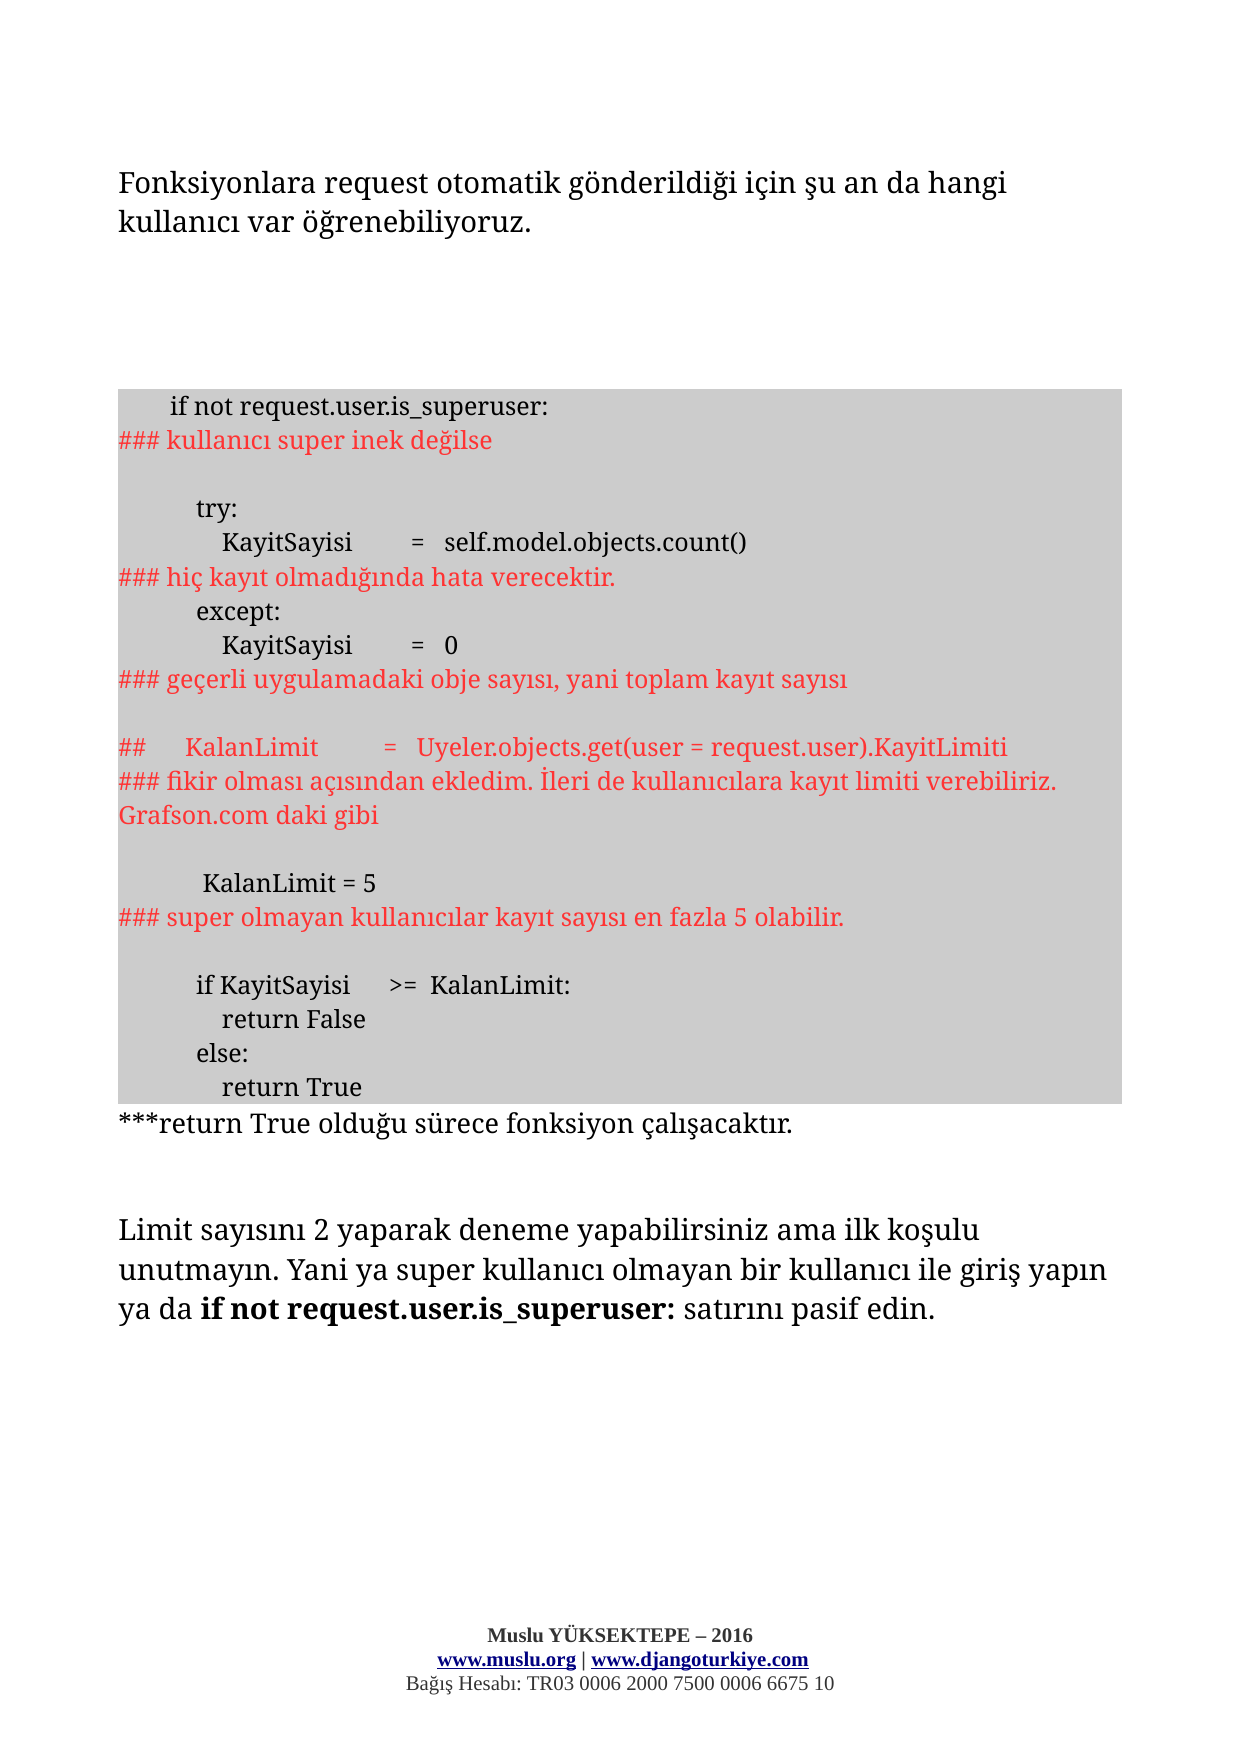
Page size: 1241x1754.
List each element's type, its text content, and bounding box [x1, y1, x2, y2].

text ### geçerli uygulamadaki obje sayısı, yani toplam kayıt sayısı [118, 661, 1122, 695]
text try: [118, 491, 1122, 525]
text except: [118, 593, 1122, 627]
text if not request.user.is_superuser: [118, 389, 1122, 423]
text ### kullanıcı super inek değilse [118, 423, 1122, 457]
text ### fikir olması açısından ekledim. İleri de kullanıcılara kayıt limiti verebiliriz. Grafson.com daki gibi [118, 763, 1122, 832]
text else: [118, 1036, 1122, 1070]
text KayitSayisi = 0 [118, 627, 1122, 661]
text return True [118, 1070, 1122, 1104]
text KayitSayisi = self.model.objects.count() [118, 525, 1122, 559]
text KalanLimit = 5 [118, 866, 1122, 900]
text ### super olmayan kullanıcılar kayıt sayısı en fazla 5 olabilir. [118, 900, 1122, 934]
text ***return True olduğu sürece fonksiyon çalışacaktır. [118, 1104, 1122, 1141]
text ### hiç kayıt olmadığında hata verecektir. [118, 559, 1122, 593]
text ## KalanLimit = Uyeler.objects.get(user = request.user).KayitLimiti [118, 729, 1122, 763]
text Limit sayısını 2 yaparak deneme yapabilirsiniz ama ilk koşulu unutmayın. Yani ya super kullanıcı olmayan bir kullanıcı ile giriş yapın ya da if not request.user.is_superuser: satırını pasif edin. [118, 1209, 1122, 1328]
text Fonksiyonlara request otomatik gönderildiği için şu an da hangi kullanıcı var öğrenebiliyoruz. [118, 162, 1122, 241]
text return False [118, 1002, 1122, 1036]
text if KayitSayisi >= KalanLimit: [118, 968, 1122, 1002]
